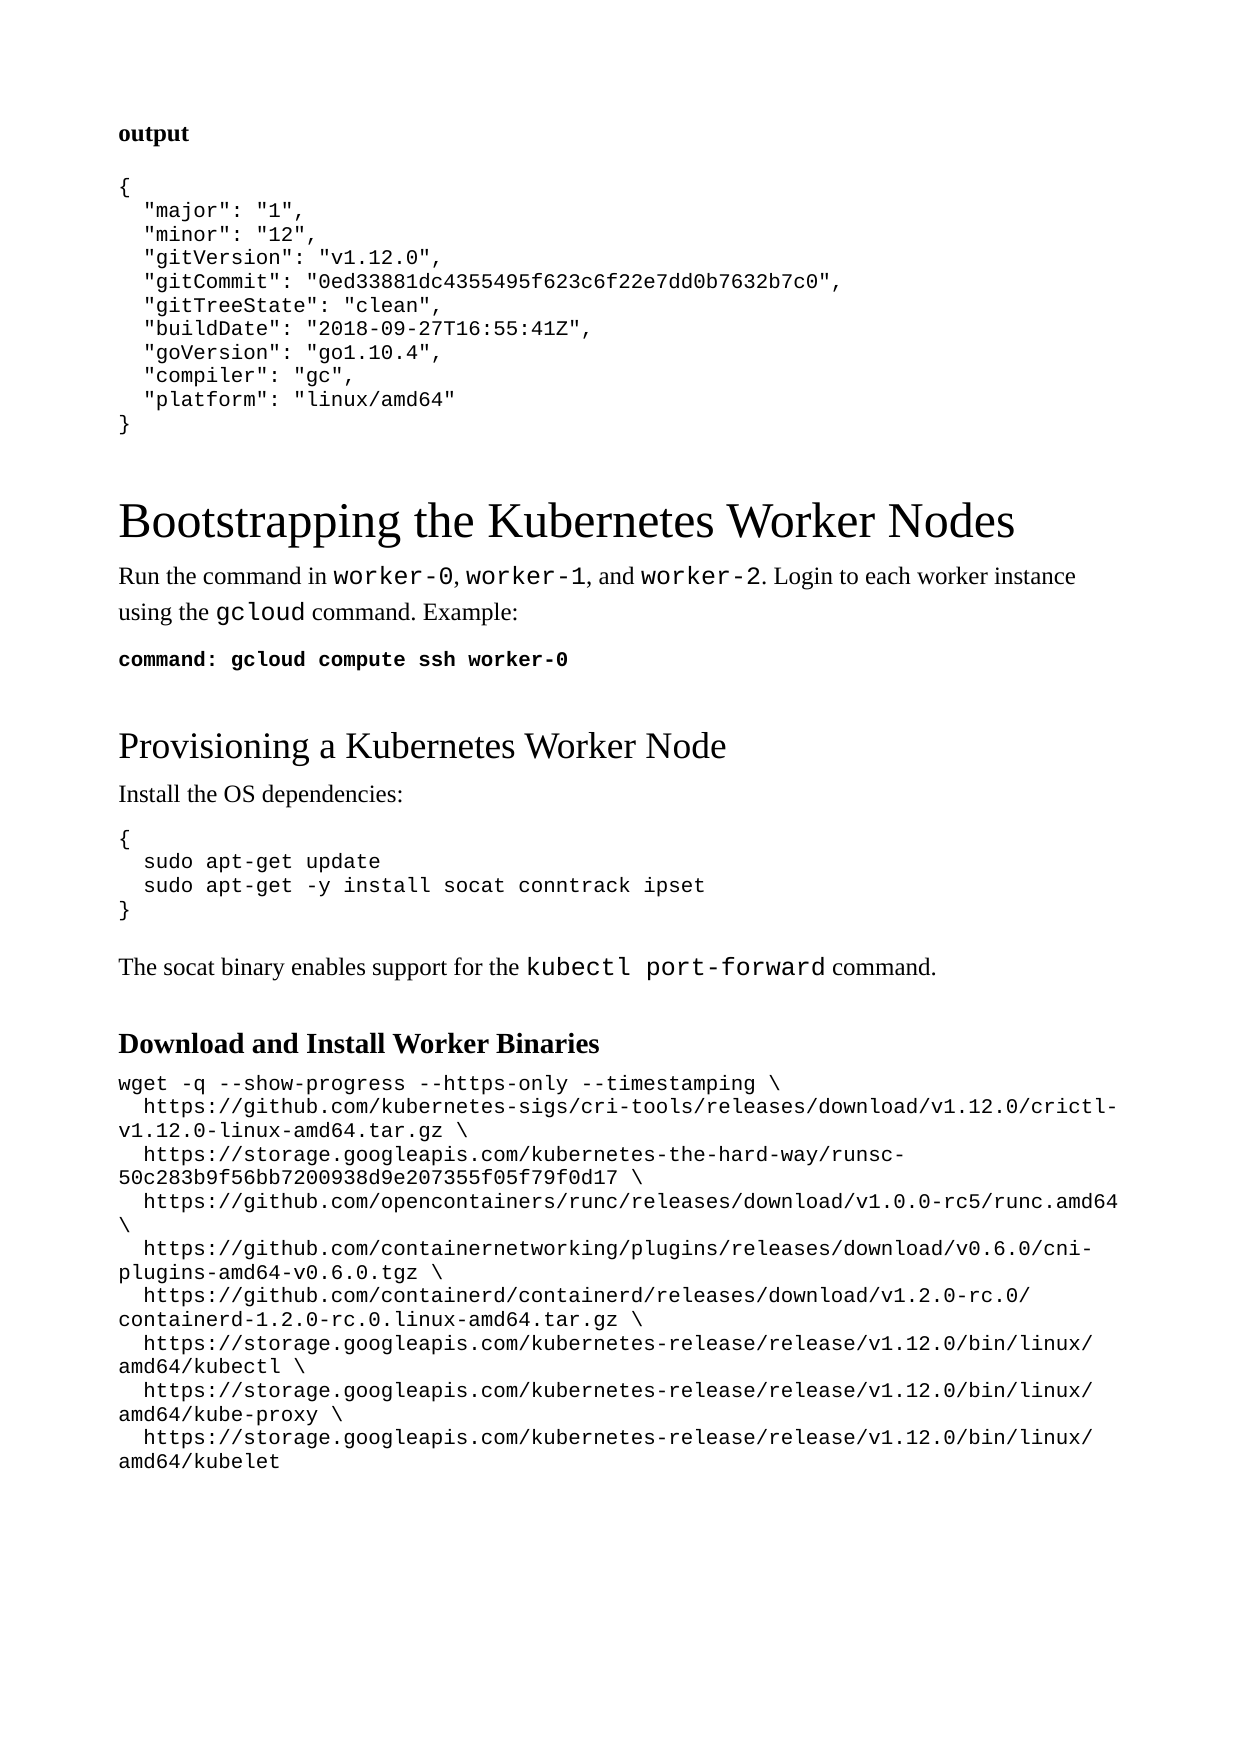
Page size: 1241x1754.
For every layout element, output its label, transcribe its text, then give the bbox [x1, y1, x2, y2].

text } [118, 899, 1122, 922]
text Run the command in worker-0, worker-1, and worker-2. Login to each worker instance using the gcloud command. Example: [118, 561, 1122, 628]
text https://github.com/containernetworking/plugins/releases/download/v0.6.0/cni-plugins-amd64-v0.6.0.tgz \ [118, 1238, 1122, 1286]
text "gitTreeState": "clean", [118, 294, 1122, 318]
text "buildDate": "2018-09-27T16:55:41Z", [118, 318, 1122, 342]
subtitle Download and Install Worker Binaries [118, 1027, 1122, 1060]
text https://github.com/opencontainers/runc/releases/download/v1.0.0-rc5/runc.amd64 \ [118, 1191, 1122, 1238]
subtitle Bootstrapping the Kubernetes Worker Nodes [118, 491, 1122, 548]
subtitle Provisioning a Kubernetes Worker Node [118, 723, 1122, 766]
text Install the OS dependencies: [118, 779, 1122, 807]
text "major": "1", [118, 200, 1122, 224]
text https://storage.googleapis.com/kubernetes-release/release/v1.12.0/bin/linux/amd64/kubelet [118, 1427, 1122, 1475]
text "gitVersion": "v1.12.0", [118, 247, 1122, 271]
text "gitCommit": "0ed33881dc4355495f623c6f22e7dd0b7632b7c0", [118, 271, 1122, 294]
text } [118, 413, 1122, 436]
text https://github.com/containerd/containerd/releases/download/v1.2.0-rc.0/containerd-1.2.0-rc.0.linux-amd64.tar.gz \ [118, 1286, 1122, 1333]
text "platform": "linux/amd64" [118, 389, 1122, 413]
text { [118, 828, 1122, 851]
text https://storage.googleapis.com/kubernetes-release/release/v1.12.0/bin/linux/amd64/kubectl \ [118, 1333, 1122, 1380]
text https://github.com/kubernetes-sigs/cri-tools/releases/download/v1.12.0/crictl-v1.12.0-linux-amd64.tar.gz \ [118, 1096, 1122, 1144]
text output [118, 118, 1063, 147]
text The socat binary enables support for the kubectl port-forward command. [118, 952, 1063, 983]
text https://storage.googleapis.com/kubernetes-release/release/v1.12.0/bin/linux/amd64/kube-proxy \ [118, 1380, 1122, 1427]
text "minor": "12", [118, 224, 1122, 247]
text { [118, 176, 1122, 200]
text command: gcloud compute ssh worker-0 [118, 649, 1122, 673]
text wget -q --show-progress --https-only --timestamping \ [118, 1073, 1122, 1096]
text sudo apt-get update [118, 851, 1122, 875]
text https://storage.googleapis.com/kubernetes-the-hard-way/runsc-50c283b9f56bb7200938d9e207355f05f79f0d17 \ [118, 1144, 1122, 1191]
text "goVersion": "go1.10.4", [118, 342, 1122, 366]
text sudo apt-get -y install socat conntrack ipset [118, 875, 1122, 899]
text "compiler": "gc", [118, 366, 1122, 389]
